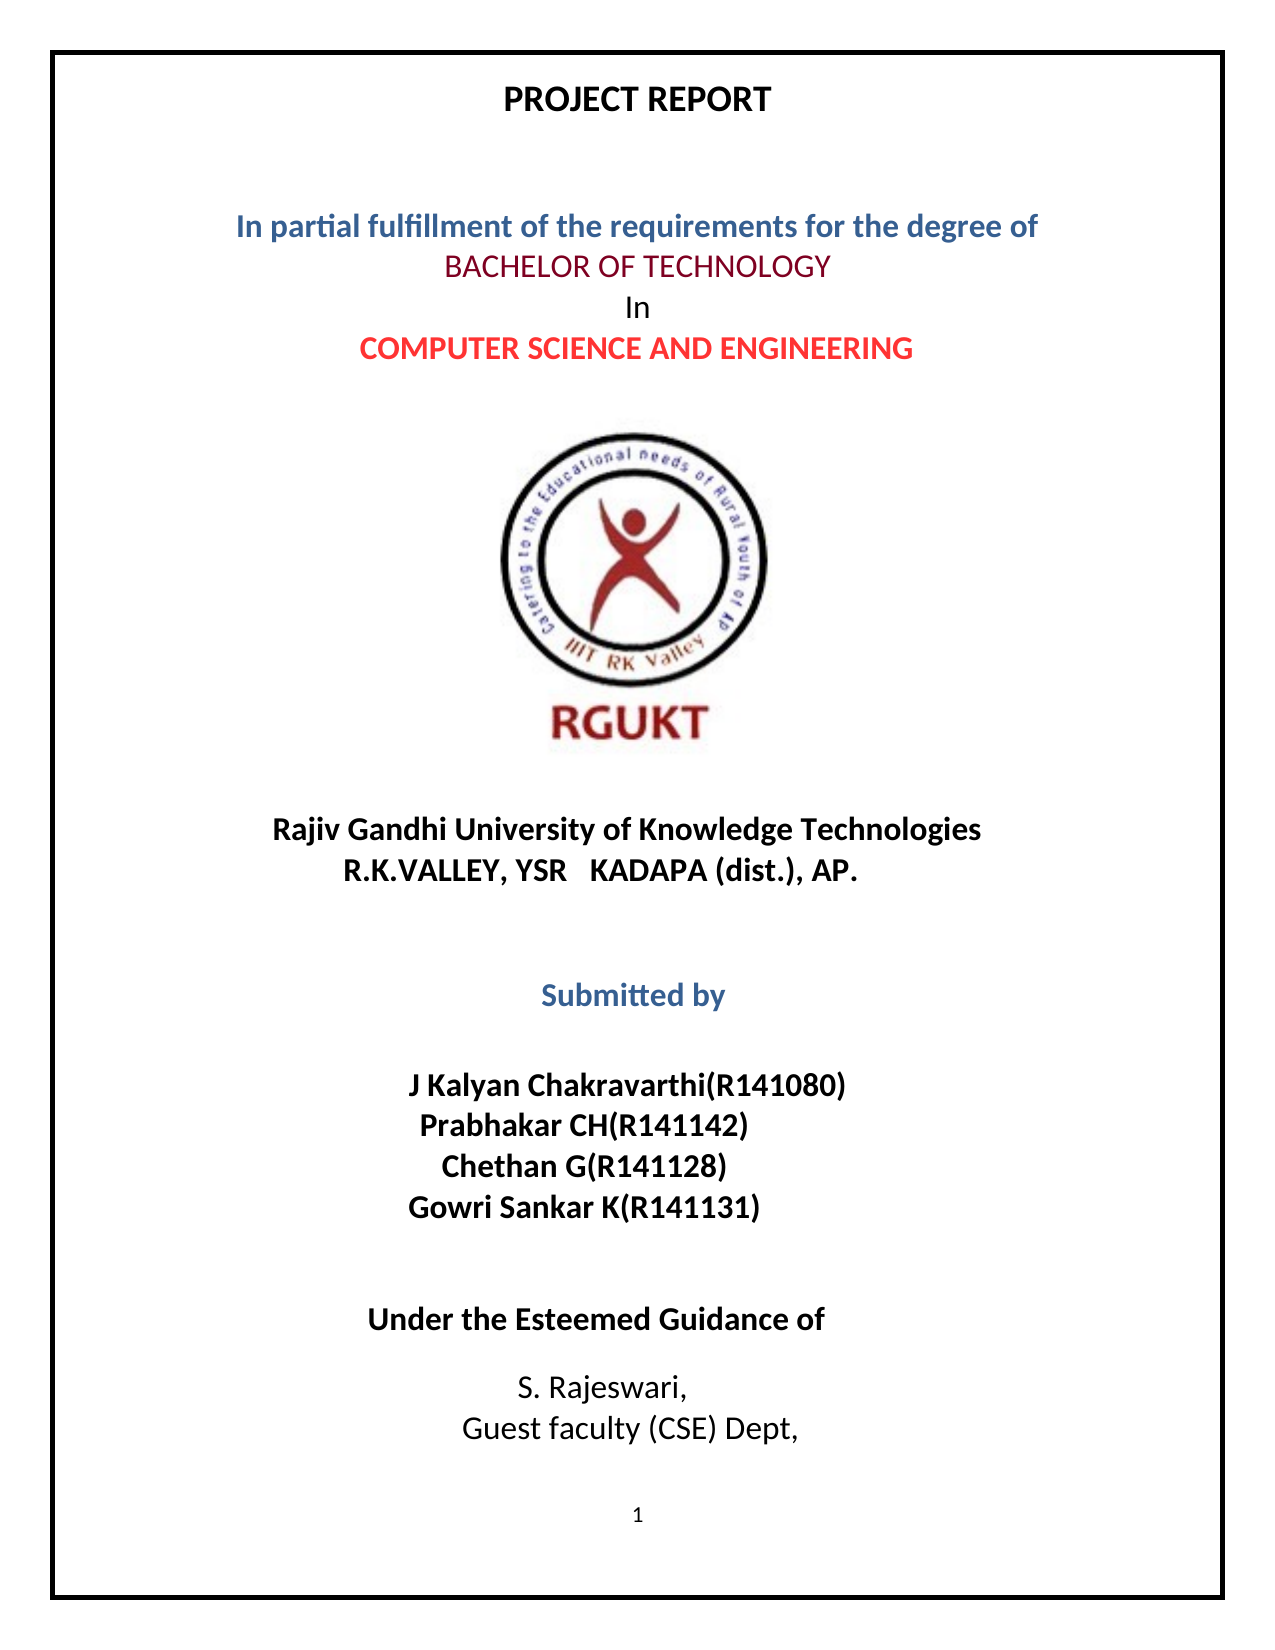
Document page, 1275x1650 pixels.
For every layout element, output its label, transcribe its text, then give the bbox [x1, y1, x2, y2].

text Gowri Sankar K(R141131) [150, 1186, 1019, 1227]
text PROJECT REPORT [150, 75, 1125, 121]
text Chethan G(R141128) [150, 1145, 1019, 1186]
subtitle Submitted by [148, 974, 1125, 1015]
text Prabhakar CH(R141142) [150, 1104, 1019, 1145]
text Guest faculty (CSE) Dept, [150, 1407, 968, 1448]
text J Kalyan Chakravarthi(R141080) [150, 1064, 1019, 1104]
text BACHELOR OF TECHNOLOGY [150, 245, 1125, 286]
text COMPUTER SCIENCE AND ENGINEERING [148, 327, 1125, 368]
text In [150, 286, 1125, 327]
text Under the Esteemed Guidance of [150, 1298, 968, 1338]
text Rajiv Gandhi University of Knowledge Technologies R.K.VALLEY, YSR KADAPA (dist.), AP. [150, 808, 1052, 889]
text S. Rajeswari, [150, 1367, 968, 1407]
subtitle In partial fulfillment of the requirements for the degree of [150, 205, 1125, 245]
